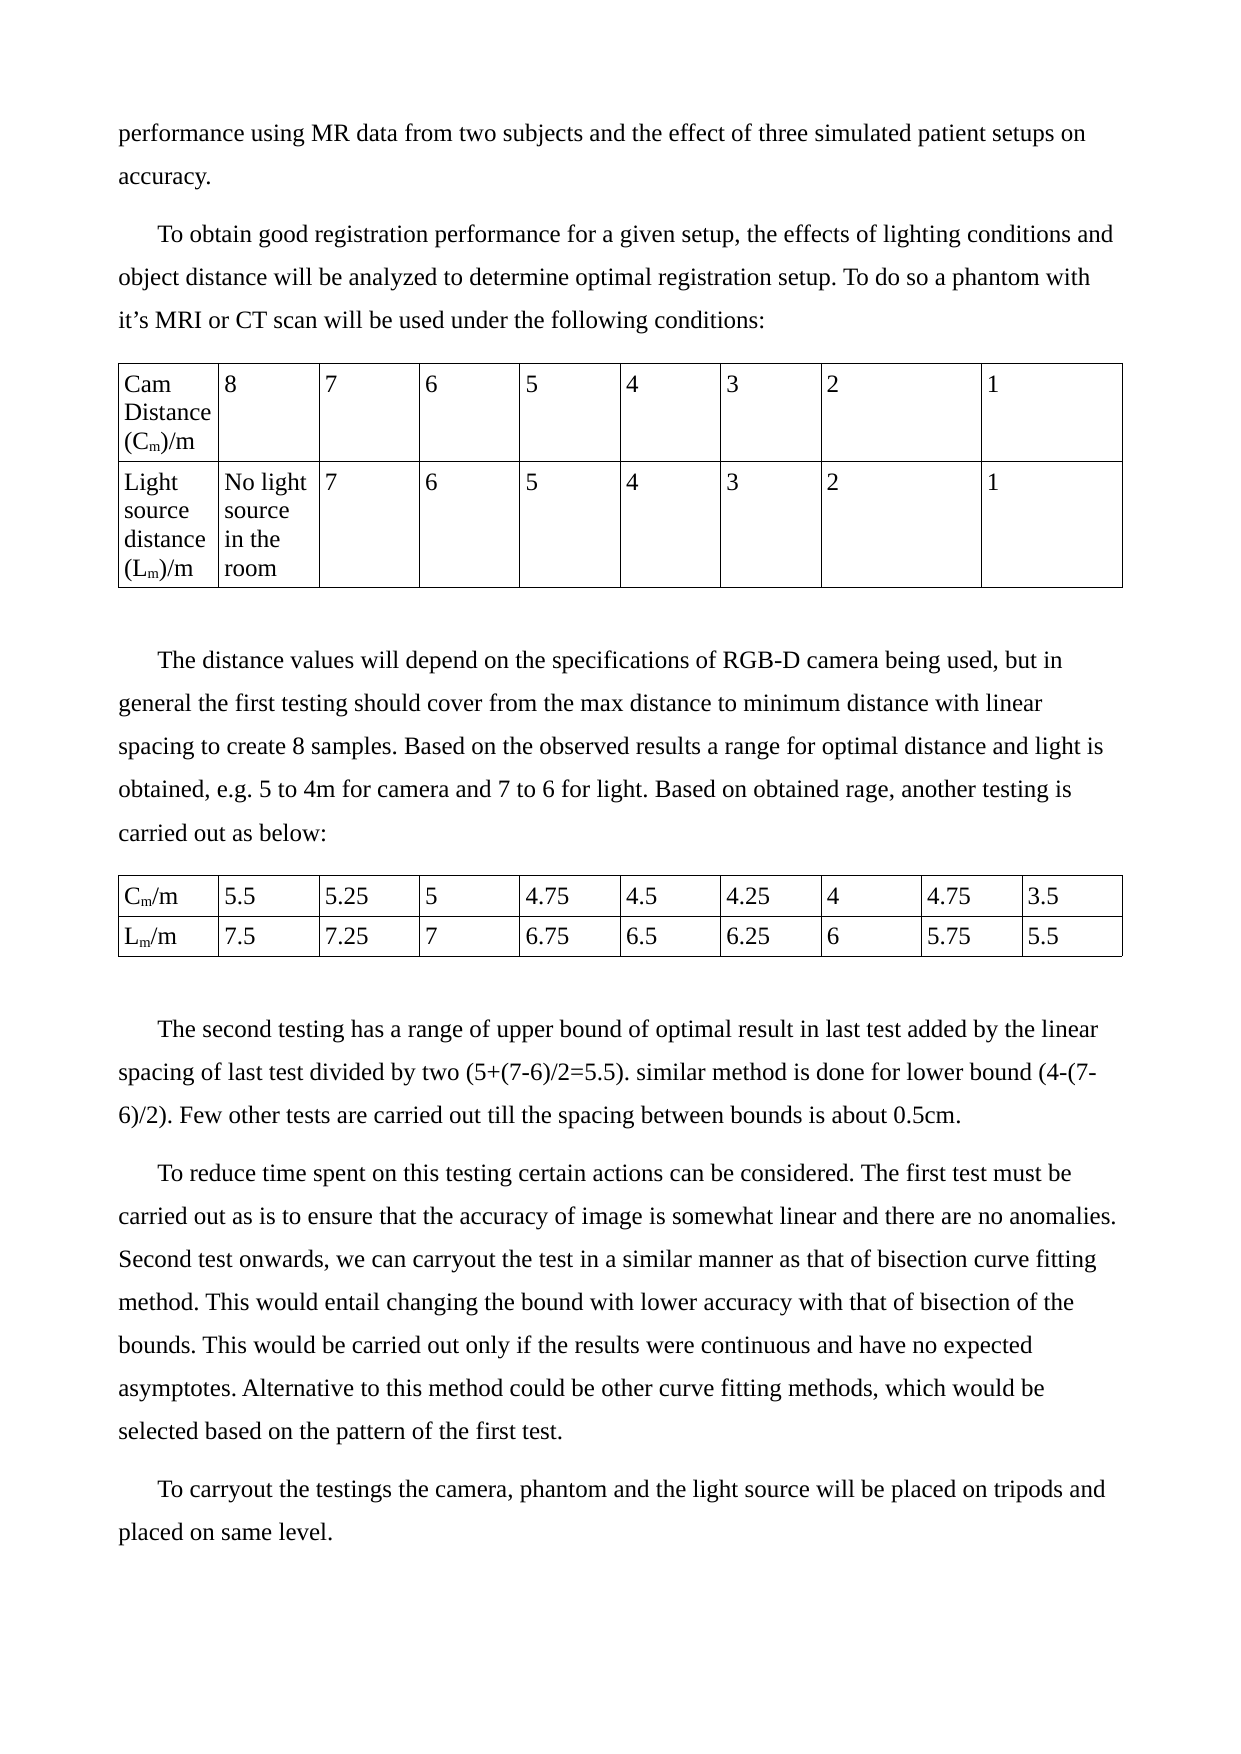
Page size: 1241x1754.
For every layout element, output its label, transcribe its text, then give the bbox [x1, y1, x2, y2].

table_header 4 [822, 876, 921, 916]
table_cell 6 [822, 917, 921, 956]
table_cell 7.25 [320, 917, 419, 956]
table_header 4.75 [520, 876, 620, 916]
table_header 4 [621, 364, 720, 461]
table_cell 5.5 [1023, 917, 1122, 956]
table_header 3 [721, 364, 821, 461]
table_header 4.25 [721, 876, 821, 916]
table_header 5.5 [219, 876, 319, 916]
table_header 5.25 [320, 876, 419, 916]
table_header Cm/m [119, 876, 218, 916]
table_header 8 [219, 364, 319, 461]
table_cell 2 [822, 462, 981, 587]
table_cell 6.5 [621, 917, 720, 956]
table_cell Light source distance(Lm)/m [119, 462, 218, 587]
table_header 4.75 [922, 876, 1022, 916]
text To carryout the testings the camera, phantom and the light source will be placed on tripods and placed on same level. [118, 1474, 1122, 1546]
text performance using MR data from two subjects and the effect of three simulated patient setups on accuracy. [118, 118, 1122, 190]
table_cell 6 [420, 462, 519, 587]
table_header 2 [822, 364, 981, 461]
table_header Cam Distance (Cm)/m [119, 364, 218, 461]
table_cell No light source in the room [219, 462, 319, 587]
table_header 3.5 [1023, 876, 1122, 916]
table_cell Lm/m [119, 917, 218, 956]
table_header 6 [420, 364, 519, 461]
table_cell 7.5 [219, 917, 319, 956]
text The second testing has a range of upper bound of optimal result in last test added by the linear spacing of last test divided by two (5+(7-6)/2=5.5). similar method is done for lower bound (4-(7-6)/2). Few other tests are carried out till the spacing between bounds is about 0.5cm. [118, 1014, 1122, 1129]
table_header 7 [320, 364, 419, 461]
text To reduce time spent on this testing certain actions can be considered. The first test must be carried out as is to ensure that the accuracy of image is somewhat linear and there are no anomalies. Second test onwards, we can carryout the test in a similar manner as that of bisection curve fitting method. This would entail changing the bound with lower accuracy with that of bisection of the bounds. This would be carried out only if the results were continuous and have no expected asymptotes. Alternative to this method could be other curve fitting methods, which would be selected based on the pattern of the first test. [118, 1158, 1122, 1445]
text To obtain good registration performance for a given setup, the effects of lighting conditions and object distance will be analyzed to determine optimal registration setup. To do so a phantom with it’s MRI or CT scan will be used under the following conditions: [118, 219, 1122, 334]
table_cell 5.75 [922, 917, 1022, 956]
table_header 1 [982, 364, 1122, 461]
text The distance values will depend on the specifications of RGB-D camera being used, but in general the first testing should cover from the max distance to minimum distance with linear spacing to create 8 samples. Based on the observed results a range for optimal distance and light is obtained, e.g. 5 to 4m for camera and 7 to 6 for light. Based on obtained rage, another testing is carried out as below: [118, 645, 1122, 846]
table_cell 6.75 [520, 917, 620, 956]
table_cell 7 [320, 462, 419, 587]
table_header 5 [520, 364, 620, 461]
table_cell 7 [420, 917, 519, 956]
table_cell 4 [621, 462, 720, 587]
table_cell 1 [982, 462, 1122, 587]
table_cell 3 [721, 462, 821, 587]
table_cell 5 [520, 462, 620, 587]
table_header 4.5 [621, 876, 720, 916]
table_cell 6.25 [721, 917, 821, 956]
table_header 5 [420, 876, 519, 916]
